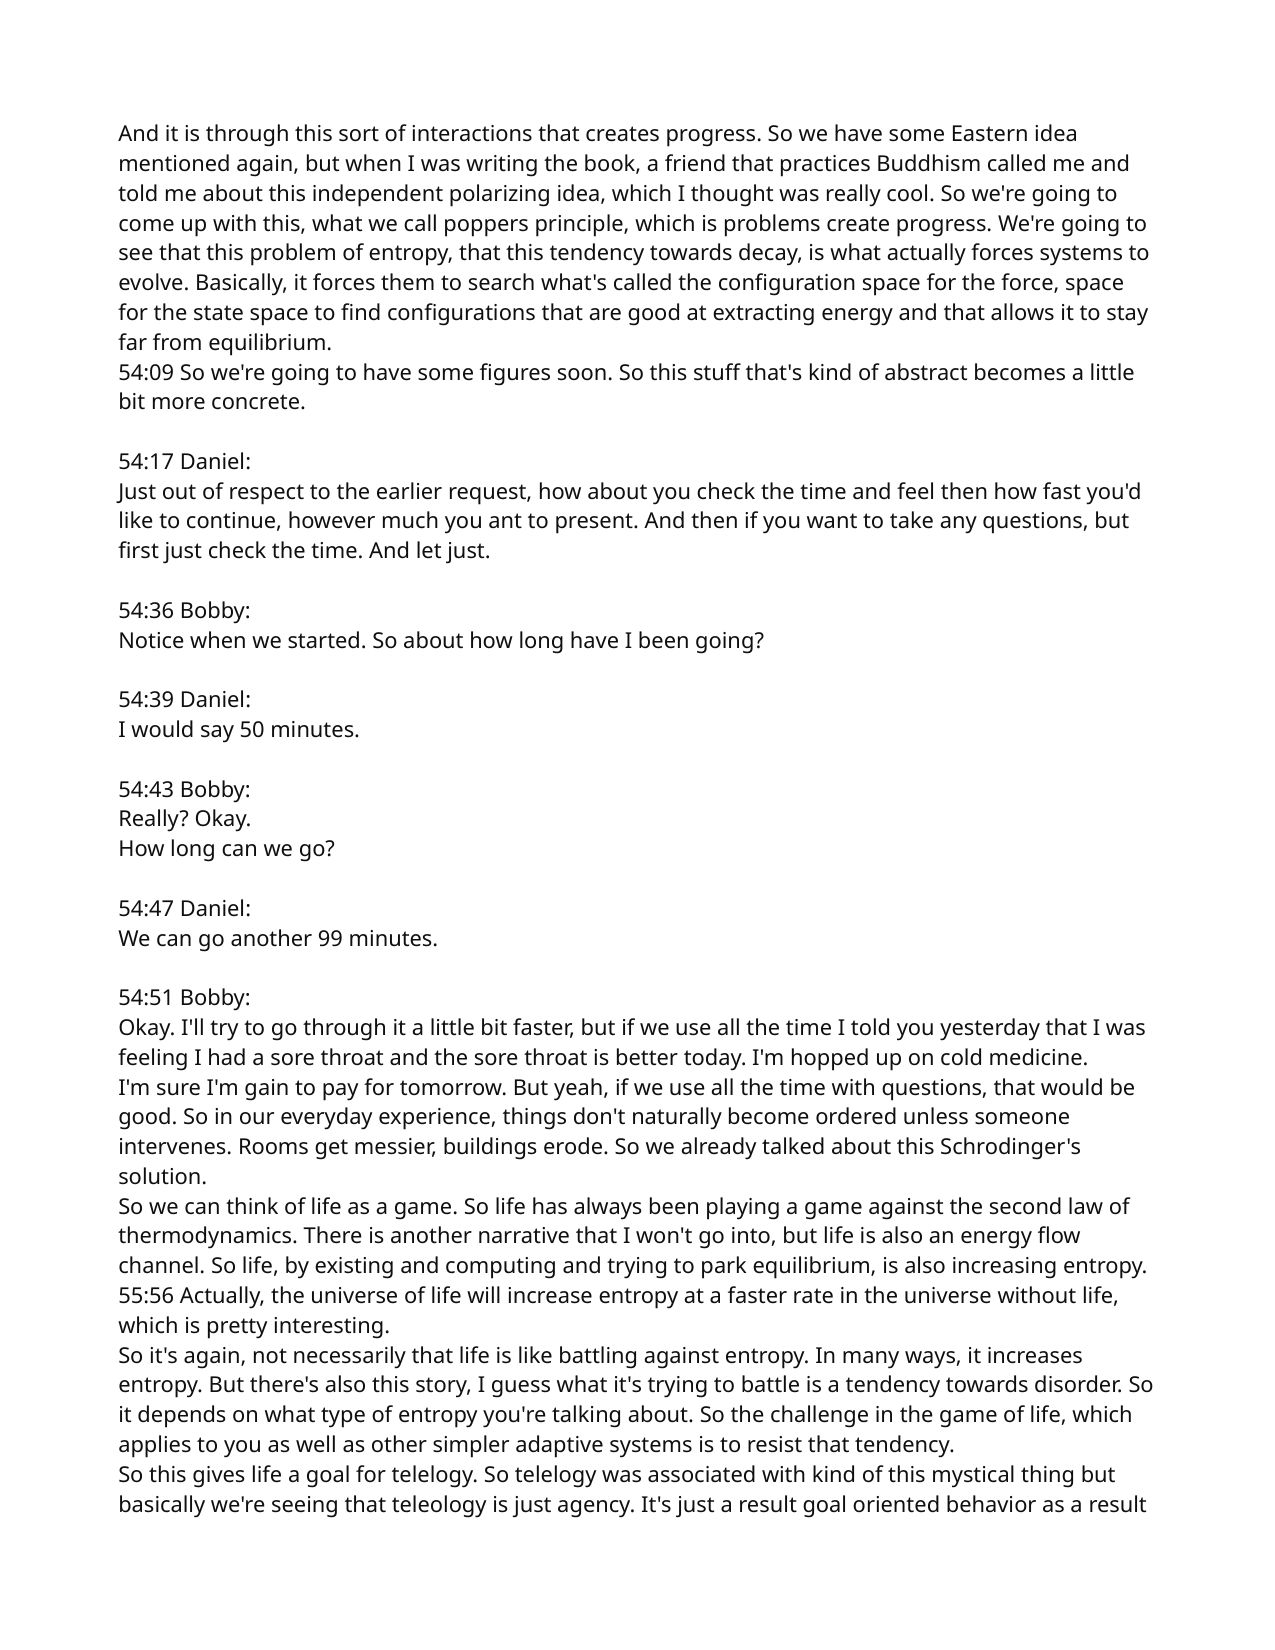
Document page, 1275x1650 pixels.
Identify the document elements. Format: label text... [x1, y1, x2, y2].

text So we can think of life as a game. So life has always been playing a game against the second law of thermodynamics. There is another narrative that I won't go into, but life is also an energy flow channel. So life, by existing and computing and trying to park equilibrium, is also increasing entropy. [118, 1191, 1157, 1280]
text So it's again, not necessarily that life is like battling against entropy. In many ways, it increases entropy. But there's also this story, I guess what it's trying to battle is a tendency towards disorder. So it depends on what type of entropy you're talking about. So the challenge in the game of life, which applies to you as well as other simpler adaptive systems is to resist that tendency. [118, 1339, 1157, 1459]
text So this gives life a goal for telelogy. So telelogy was associated with kind of this mystical thing but basically we're seeing that teleology is just agency. It's just a result goal oriented behavior as a result [118, 1459, 1157, 1518]
text Notice when we started. So about how long have I been going? [118, 624, 1157, 654]
text Really? Okay. [118, 803, 1157, 833]
text 54:51 Bobby: [118, 982, 1157, 1012]
text 55:56 Actually, the universe of life will increase entropy at a faster rate in the universe without life, which is pretty interesting. [118, 1280, 1157, 1339]
text 54:09 So we're going to have some figures soon. So this stuff that's kind of abstract becomes a little bit more concrete. [118, 356, 1157, 416]
text 54:39 Daniel: [118, 684, 1157, 714]
text 54:17 Daniel: [118, 446, 1157, 476]
text And it is through this sort of interactions that creates progress. So we have some Eastern idea mentioned again, but when I was writing the book, a friend that practices Buddhism called me and told me about this independent polarizing idea, which I thought was really cool. So we're going to come up with this, what we call poppers principle, which is problems create progress. We're going to see that this problem of entropy, that this tendency towards decay, is what actually forces systems to evolve. Basically, it forces them to search what's called the configuration space for the force, space for the state space to find configurations that are good at extracting energy and that allows it to stay far from equilibrium. [118, 118, 1157, 356]
text I'm sure I'm gain to pay for tomorrow. But yeah, if we use all the time with questions, that would be good. So in our everyday experience, things don't naturally become ordered unless someone intervenes. Rooms get messier, buildings erode. So we already talked about this Schrodinger's solution. [118, 1071, 1157, 1191]
text Okay. I'll try to go through it a little bit faster, but if we use all the time I told you yesterday that I was feeling I had a sore throat and the sore throat is better today. I'm hopped up on cold medicine. [118, 1012, 1157, 1071]
text 54:36 Bobby: [118, 595, 1157, 624]
text Just out of respect to the earlier request, how about you check the time and feel then how fast you'd like to continue, however much you ant to present. And then if you want to take any questions, but first just check the time. And let just. [118, 476, 1157, 565]
text How long can we go? [118, 833, 1157, 863]
text I would say 50 minutes. [118, 714, 1157, 744]
text 54:43 Bobby: [118, 773, 1157, 803]
text We can go another 99 minutes. [118, 922, 1157, 952]
text 54:47 Daniel: [118, 893, 1157, 922]
